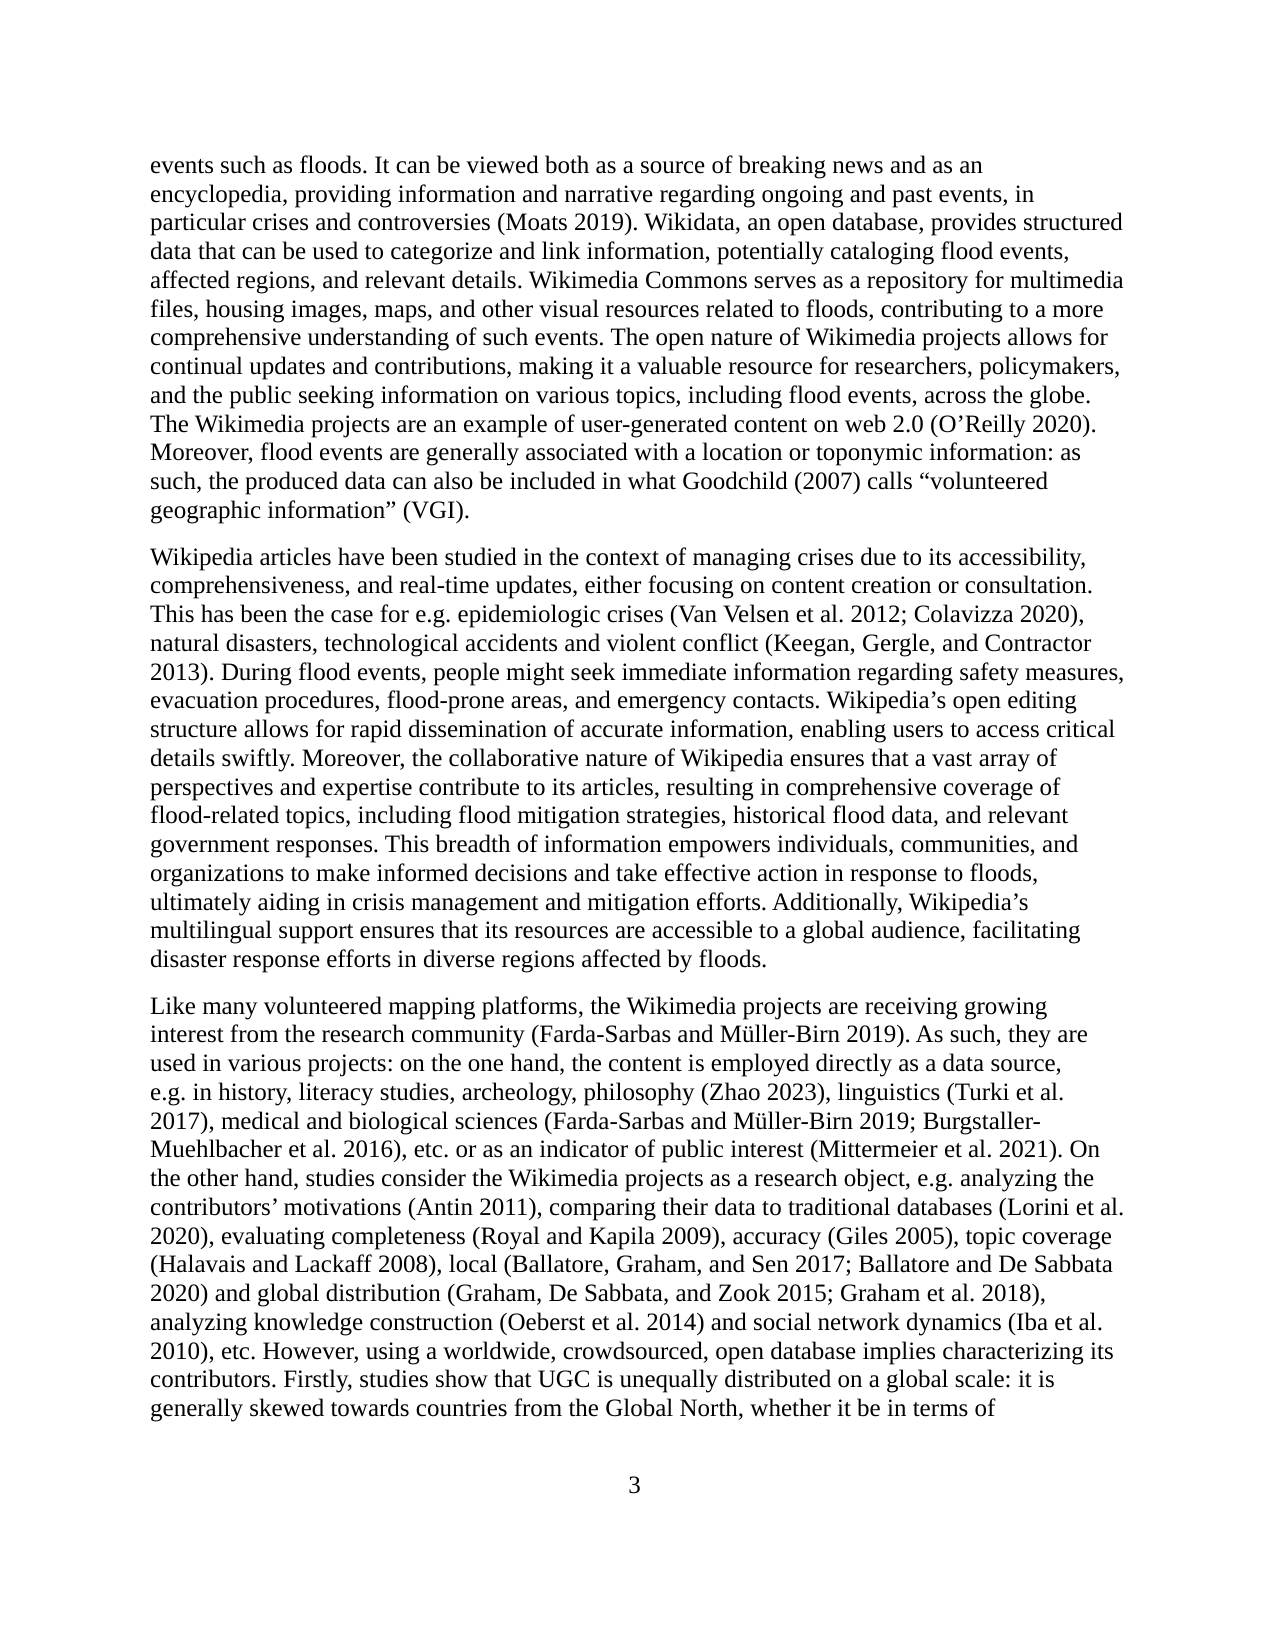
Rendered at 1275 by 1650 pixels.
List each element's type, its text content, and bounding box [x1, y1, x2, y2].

text Like many volunteered mapping platforms, the Wikimedia projects are receiving growing interest from the research community (Farda-Sarbas and Müller-Birn 2019). As such, they are used in various projects: on the one hand, the content is employed directly as a data source, e.g. in history, literacy studies, archeology, philosophy (Zhao 2023), linguistics (Turki et al. 2017), medical and biological sciences (Farda-Sarbas and Müller-Birn 2019; Burgstaller-Muehlbacher et al. 2016), etc. or as an indicator of public interest (Mittermeier et al. 2021). On the other hand, studies consider the Wikimedia projects as a research object, e.g. analyzing the contributors’ motivations (Antin 2011), comparing their data to traditional databases (Lorini et al. 2020), evaluating completeness (Royal and Kapila 2009), accuracy (Giles 2005), topic coverage (Halavais and Lackaff 2008), local (Ballatore, Graham, and Sen 2017; Ballatore and De Sabbata 2020) and global distribution (Graham, De Sabbata, and Zook 2015; Graham et al. 2018), analyzing knowledge construction (Oeberst et al. 2014) and social network dynamics (Iba et al. 2010), etc. However, using a worldwide, crowdsourced, open database implies characterizing its contributors. Firstly, studies show that UGC is unequally distributed on a global scale: it is generally skewed towards countries from the Global North, whether it be in terms of [150, 991, 1125, 1422]
text Wikipedia articles have been studied in the context of managing crises due to its accessibility, comprehensiveness, and real-time updates, either focusing on content creation or consultation. This has been the case for e.g. epidemiologic crises (Van Velsen et al. 2012; Colavizza 2020), natural disasters, technological accidents and violent conflict (Keegan, Gergle, and Contractor 2013). During flood events, people might seek immediate information regarding safety measures, evacuation procedures, flood-prone areas, and emergency contacts. Wikipedia’s open editing structure allows for rapid dissemination of accurate information, enabling users to access critical details swiftly. Moreover, the collaborative nature of Wikipedia ensures that a vast array of perspectives and expertise contribute to its articles, resulting in comprehensive coverage of flood-related topics, including flood mitigation strategies, historical flood data, and relevant government responses. This breadth of information empowers individuals, communities, and organizations to make informed decisions and take effective action in response to floods, ultimately aiding in crisis management and mitigation efforts. Additionally, Wikipedia’s multilingual support ensures that its resources are accessible to a global audience, facilitating disaster response efforts in diverse regions affected by floods. [150, 542, 1125, 973]
text events such as floods. It can be viewed both as a source of breaking news and as an encyclopedia, providing information and narrative regarding ongoing and past events, in particular crises and controversies (Moats 2019). Wikidata, an open database, provides structured data that can be used to categorize and link information, potentially cataloging flood events, affected regions, and relevant details. Wikimedia Commons serves as a repository for multimedia files, housing images, maps, and other visual resources related to floods, contributing to a more comprehensive understanding of such events. The open nature of Wikimedia projects allows for continual updates and contributions, making it a valuable resource for researchers, policymakers, and the public seeking information on various topics, including flood events, across the globe. The Wikimedia projects are an example of user-generated content on web 2.0 (O’Reilly 2020). Moreover, flood events are generally associated with a location or toponymic information: as such, the produced data can also be included in what Goodchild (2007) calls “volunteered geographic information” (VGI). [150, 150, 1125, 524]
